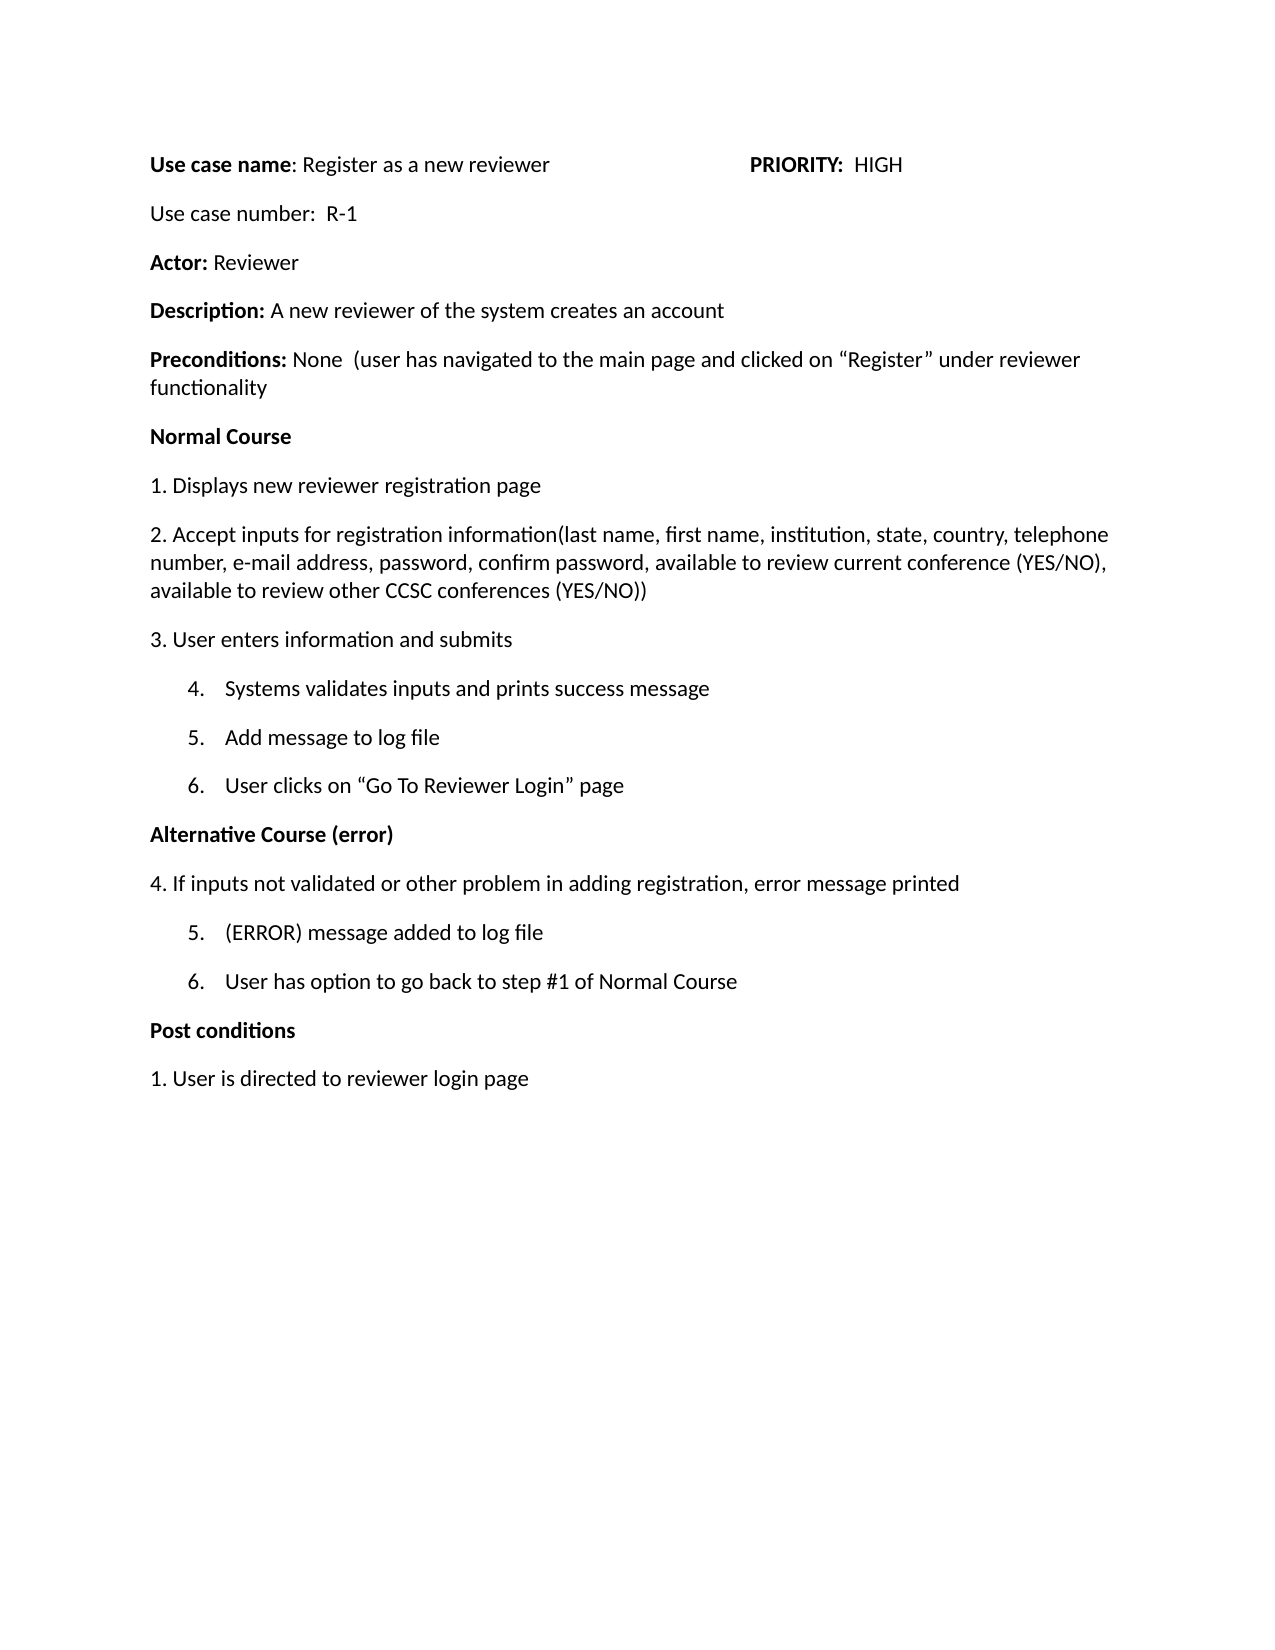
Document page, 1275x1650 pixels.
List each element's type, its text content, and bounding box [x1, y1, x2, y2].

text 1. User is directed to reviewer login page [150, 1064, 1125, 1093]
list User clicks on “Go To Reviewer Login” page [187, 771, 1125, 799]
text Use case name: Register as a new reviewer PRIORITY: HIGH [150, 150, 1125, 178]
text Alternative Course (error) [150, 820, 1125, 848]
text 2. Accept inputs for registration information(last name, first name, institution, state, country, telephone number, e-mail address, password, confirm password, available to review current conference (YES/NO), available to review other CCSC conferences (YES/NO)) [150, 520, 1125, 604]
text 3. User enters information and submits [150, 625, 1125, 653]
text 4. If inputs not validated or other problem in adding registration, error message printed [150, 869, 1125, 897]
text Description: A new reviewer of the system creates an account [150, 297, 1125, 324]
text Actor: Reviewer [150, 248, 1125, 276]
list (ERROR) message added to log file [187, 918, 1125, 946]
list User has option to go back to step #1 of Normal Course [187, 967, 1125, 995]
text Post conditions [150, 1016, 1125, 1044]
text Use case number: R-1 [150, 199, 1125, 227]
list Add message to log file [187, 723, 1125, 751]
text Preconditions: None (user has navigated to the main page and clicked on “Register” under reviewer functionality [150, 345, 1125, 401]
text 1. Displays new reviewer registration page [150, 471, 1125, 499]
list Systems validates inputs and prints success message [187, 674, 1125, 702]
text Normal Course [150, 422, 1125, 450]
